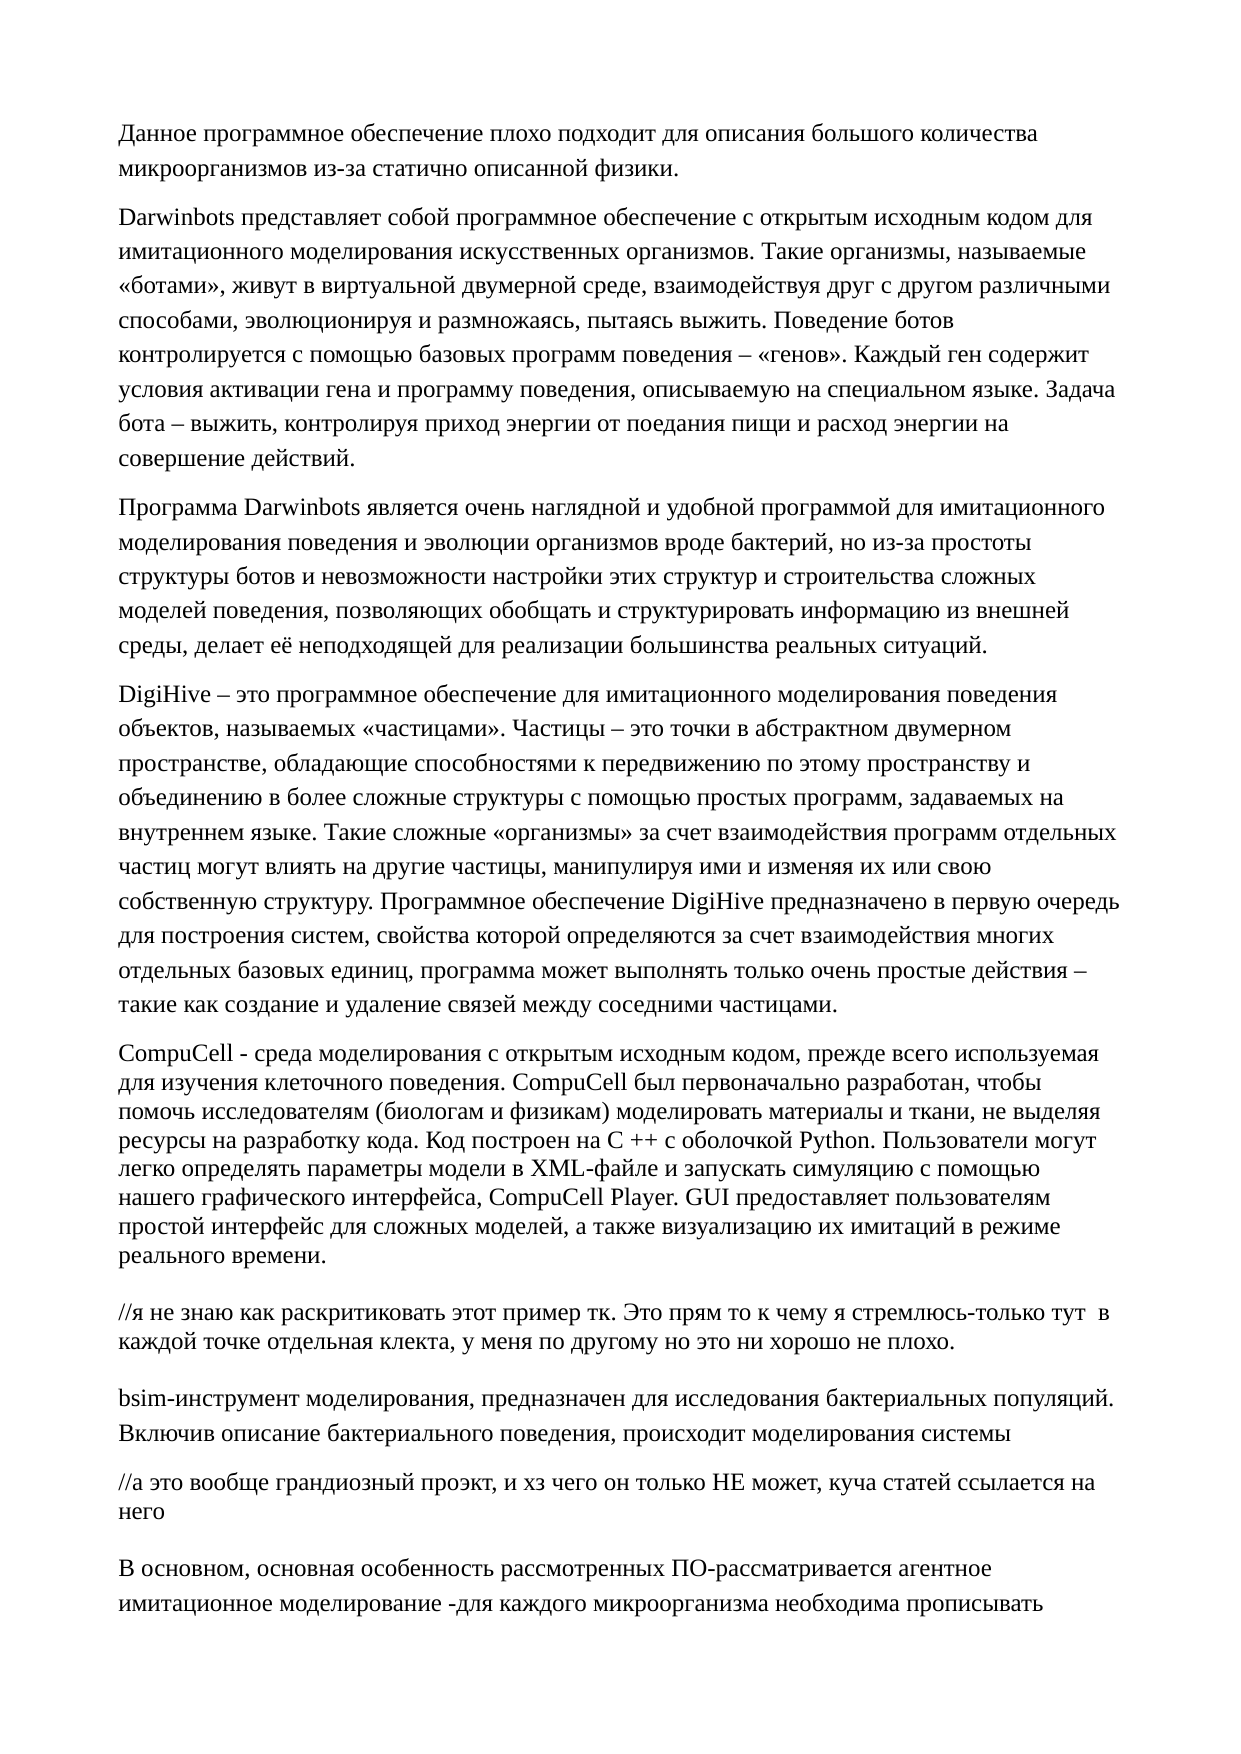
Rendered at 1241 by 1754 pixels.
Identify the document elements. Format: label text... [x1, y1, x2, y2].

text //а это вообще грандиозный проэкт, и хз чего он только НЕ может, куча статей ссылается на него [118, 1467, 1122, 1524]
text Программа Darwinbots является очень наглядной и удобной программой для имитационного моделирования поведения и эволюции организмов вроде бактерий, но из-за простоты структуры ботов и невозможности настройки этих структур и строительства сложных моделей поведения, позволяющих обобщать и структурировать информацию из внешней среды, делает её неподходящей для реализации большинства реальных ситуаций. [118, 492, 1122, 659]
text CompuCell - среда моделирования с открытым исходным кодом, прежде всего используемая для изучения клеточного поведения. CompuCell был первоначально разработан, чтобы помочь исследователям (биологам и физикам) моделировать материалы и ткани, не выделяя ресурсы на разработку кода. Код построен на C ++ с оболочкой Python. Пользователи могут легко определять параметры модели в XML-файле и запускать симуляцию с помощью нашего графического интерфейса, CompuCell Player. GUI предоставляет пользователям простой интерфейс для сложных моделей, а также визуализацию их имитаций в режиме реального времени. [118, 1038, 1122, 1268]
text Darwinbots представляет собой программное обеспечение с открытым исходным кодом для имитационного моделирования искусственных организмов. Такие организмы, называемые «ботами», живут в виртуальной двумерной среде, взаимодействуя друг с другом различными способами, эволюционируя и размножаясь, пытаясь выжить. Поведение ботов контролируется с помощью базовых программ поведения – «генов». Каждый ген содержит условия активации гена и программу поведения, описываемую на специальном языке. Задача бота – выжить, контролируя приход энергии от поедания пищи и расход энергии на совершение действий. [118, 202, 1122, 472]
text //я не знаю как раскритиковать этот пример тк. Это прям то к чему я стремлюсь-только тут в каждой точке отдельная клекта, у меня по другому но это ни хорошо не плохо. [118, 1297, 1122, 1355]
text DigiHive – это программное обеспечение для имитационного моделирования поведения объектов, называемых «частицами». Частицы – это точки в абстрактном двумерном пространстве, обладающие способностями к передвижению по этому пространству и объединению в более сложные структуры с помощью простых программ, задаваемых на внутреннем языке. Такие сложные «организмы» за счет взаимодействия программ отдельных частиц могут влиять на другие частицы, манипулируя ими и изменяя их или свою собственную структуру. Программное обеспечение DigiHive предназначено в первую очередь для построения систем, свойства которой определяются за счет взаимодействия многих отдельных базовых единиц, программа может выполнять только очень простые действия ‒ такие как создание и удаление связей между соседними частицами. [118, 679, 1122, 1018]
text Данное программное обеспечение плохо подходит для описания большого количества микроорганизмов из-за статично описанной физики. [118, 118, 1122, 181]
text В основном, основная особенность рассмотренных ПО-рассматривается агентное имитационное моделирование -для каждого микроорганизма необходима прописывать [118, 1553, 1122, 1616]
text bsim-инструмент моделирования, предназначен для исследования бактериальных популяций. Включив описание бактериального поведения, происходит моделирования системы [118, 1383, 1122, 1447]
